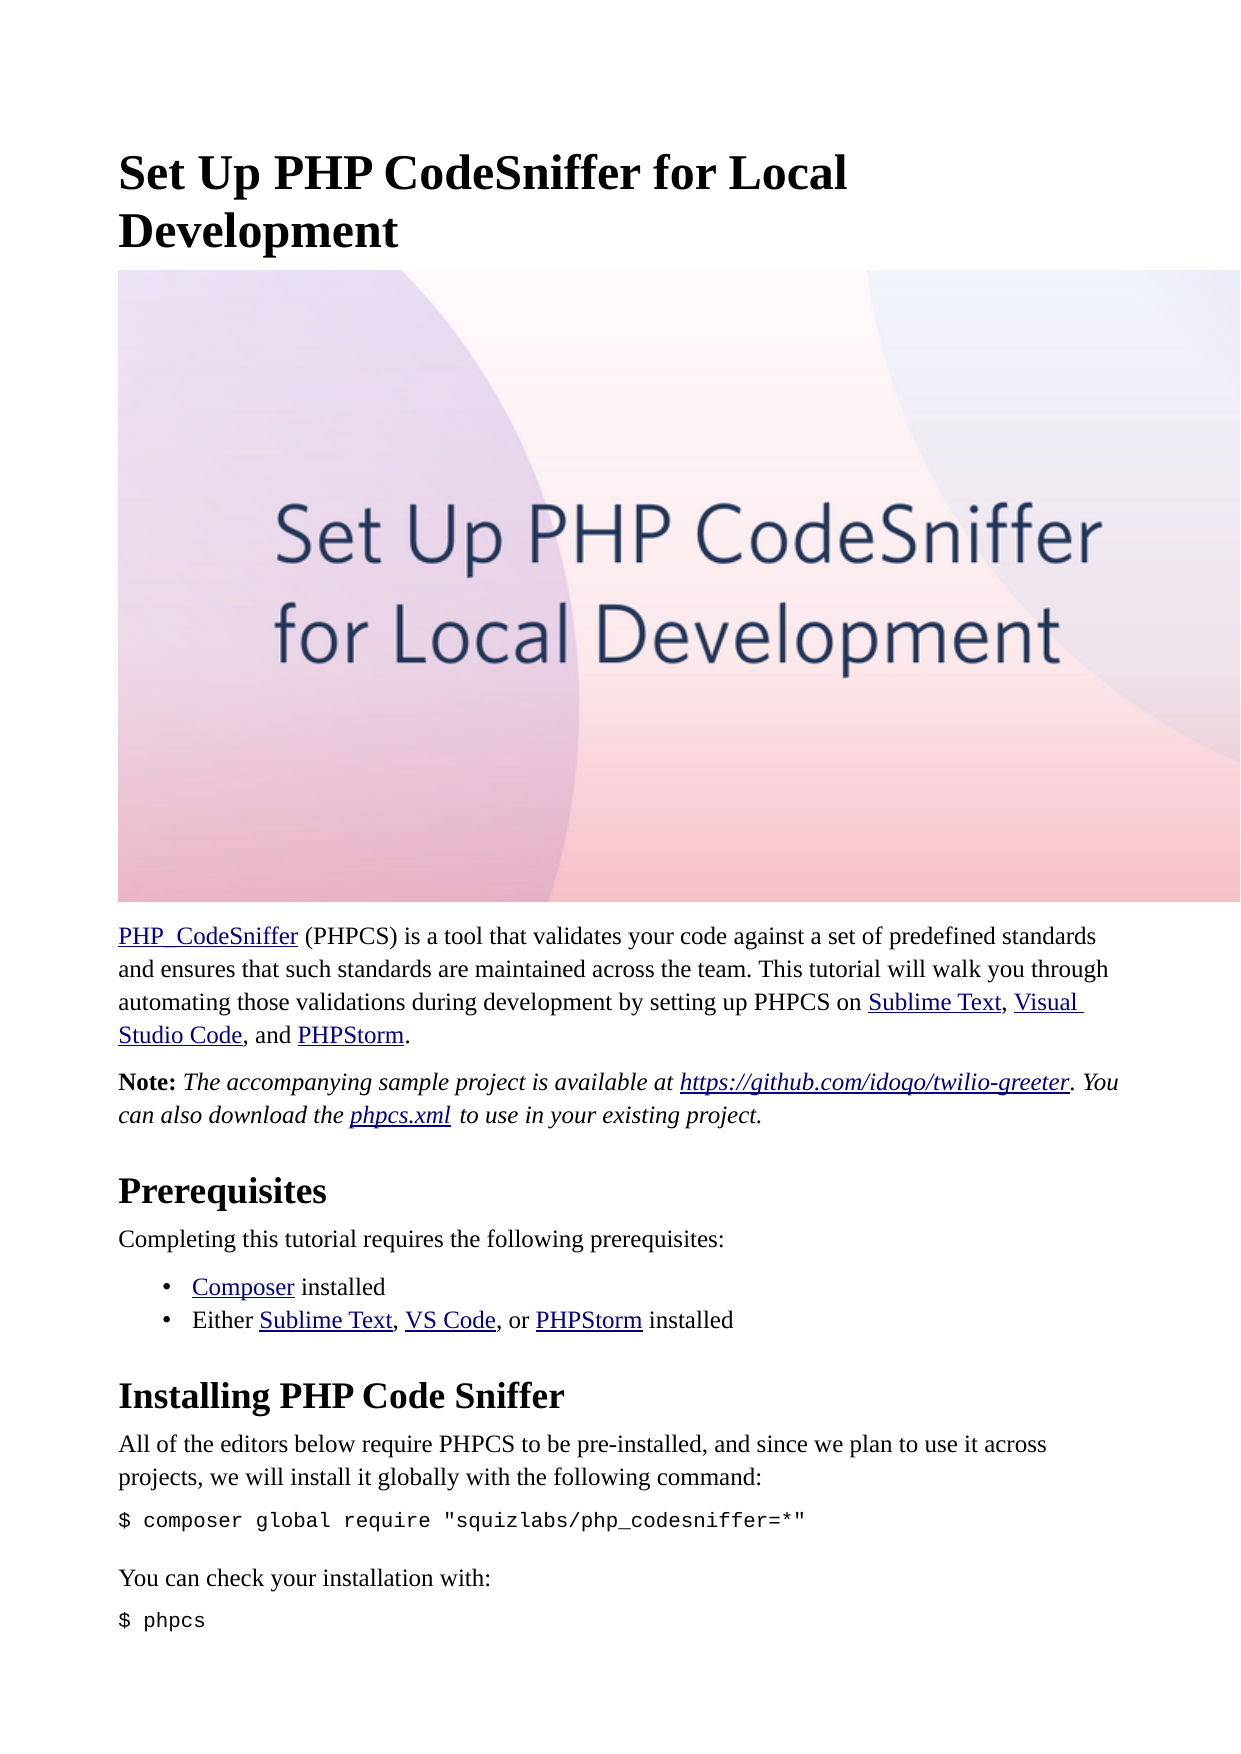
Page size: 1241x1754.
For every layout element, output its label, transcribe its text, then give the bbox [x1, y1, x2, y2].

text PHP_CodeSniffer (PHPCS) is a tool that validates your code against a set of predefined standards and ensures that such standards are maintained across the team. This tutorial will walk you through automating those validations during development by setting up PHPCS on Sublime Text, Visual Studio Code, and PHPStorm. [118, 921, 1122, 1048]
subtitle Prerequisites [118, 1169, 1122, 1212]
text You can check your installation with: [118, 1563, 1122, 1592]
subtitle Installing PHP Code Sniffer [118, 1373, 1122, 1417]
text Completing this tutorial requires the following prerequisites: [118, 1224, 1122, 1253]
text $ phpcs [118, 1611, 1122, 1634]
subtitle Set Up PHP CodeSniffer for Local Development [118, 143, 1122, 258]
list Either Sublime Text, VS Code, or PHPStorm installed [162, 1305, 1122, 1334]
text Note: The accompanying sample project is available at https://github.com/idoqo/twilio-greeter. You can also download the phpcs.xml to use in your existing project. [118, 1067, 1122, 1129]
picture [118, 270, 1241, 902]
text $ composer global require "squizlabs/php_codesniffer=*" [118, 1510, 1122, 1533]
list Composer installed [162, 1272, 1122, 1301]
text All of the editors below require PHPCS to be pre-installed, and since we plan to use it across projects, we will install it globally with the following command: [118, 1429, 1122, 1491]
